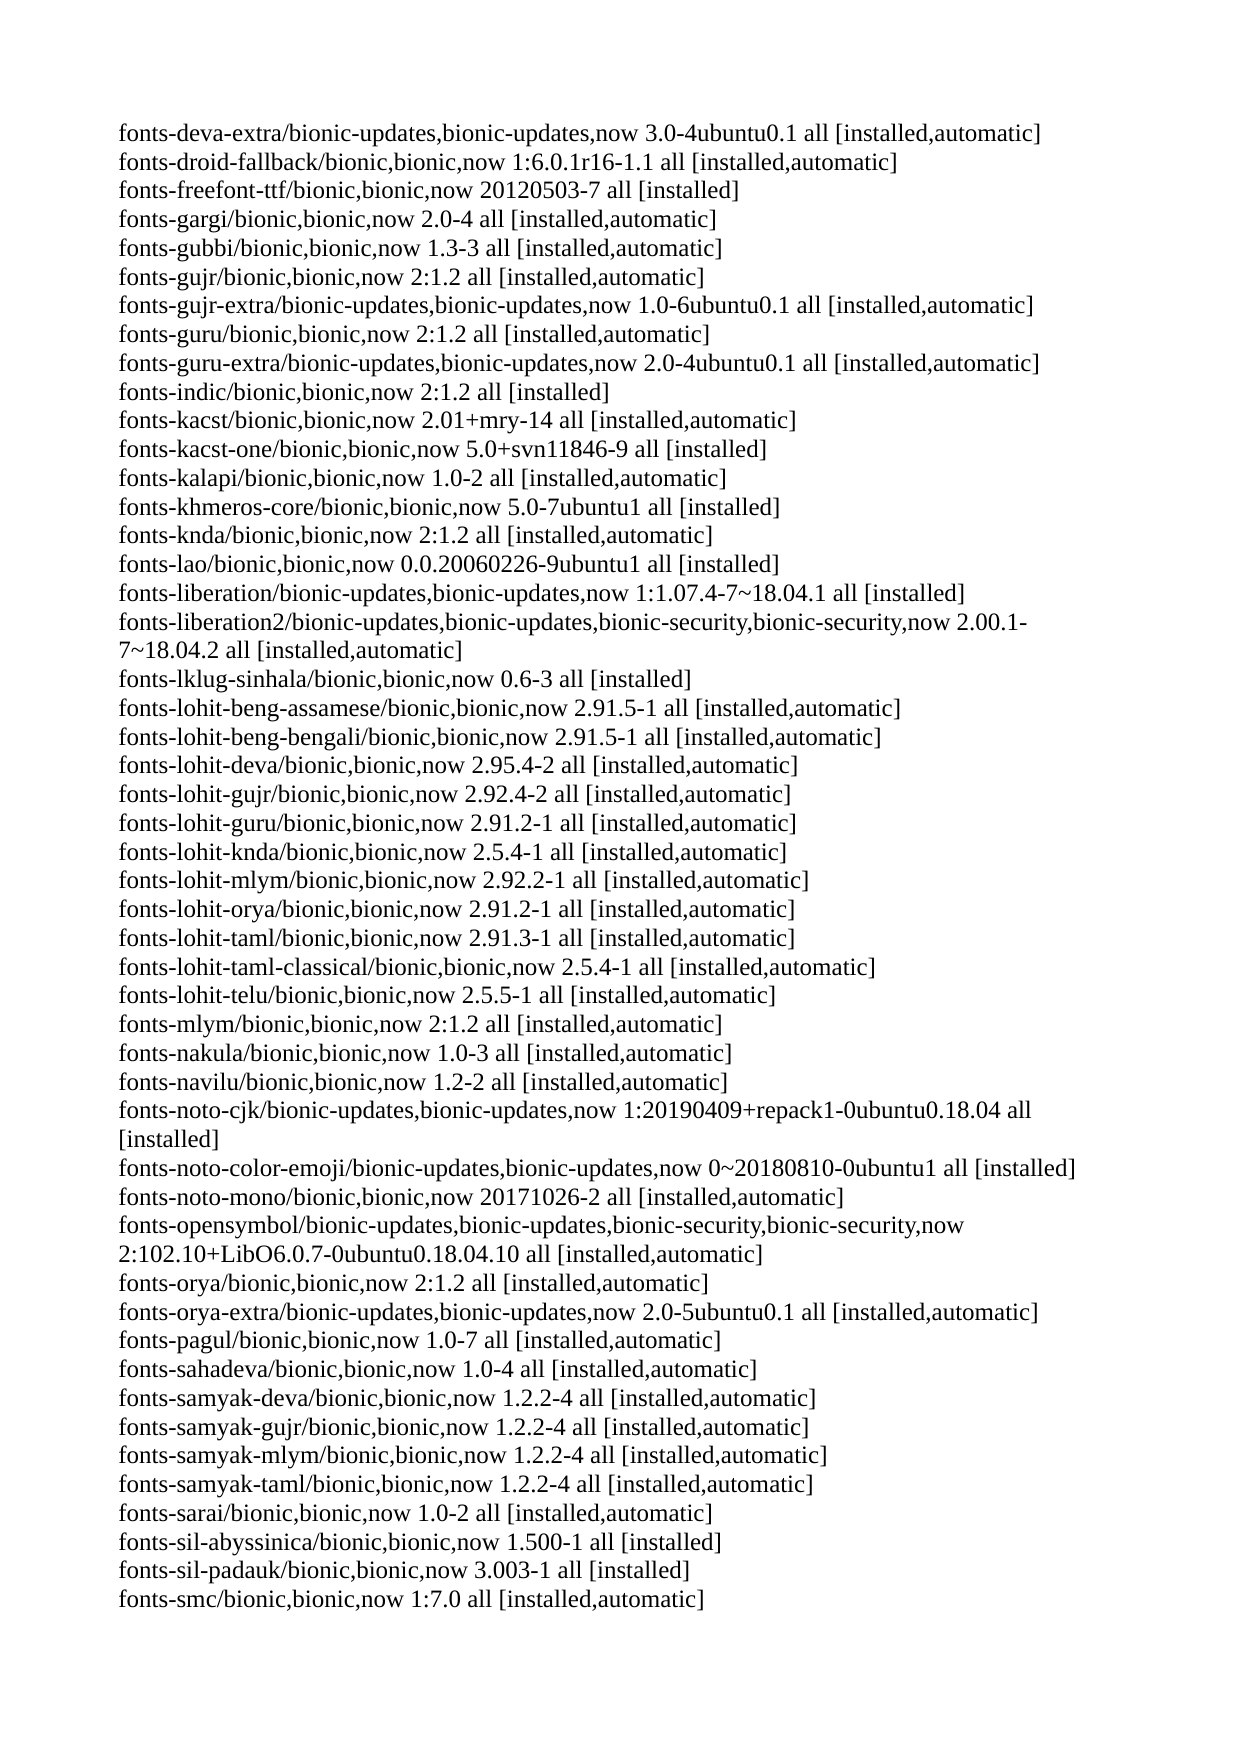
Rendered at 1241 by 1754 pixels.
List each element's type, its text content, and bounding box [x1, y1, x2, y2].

text fonts-mlym/bionic,bionic,now 2:1.2 all [installed,automatic] [118, 1009, 1122, 1038]
text fonts-lohit-beng-bengali/bionic,bionic,now 2.91.5-1 all [installed,automatic] [118, 722, 1122, 751]
text fonts-liberation2/bionic-updates,bionic-updates,bionic-security,bionic-security,now 2.00.1-7~18.04.2 all [installed,automatic] [118, 607, 1122, 664]
text fonts-lohit-deva/bionic,bionic,now 2.95.4-2 all [installed,automatic] [118, 751, 1122, 779]
text fonts-sil-abyssinica/bionic,bionic,now 1.500-1 all [installed] [118, 1527, 1122, 1556]
text fonts-sil-padauk/bionic,bionic,now 3.003-1 all [installed] [118, 1556, 1122, 1584]
text fonts-khmeros-core/bionic,bionic,now 5.0-7ubuntu1 all [installed] [118, 492, 1122, 521]
text fonts-droid-fallback/bionic,bionic,now 1:6.0.1r16-1.1 all [installed,automatic] [118, 147, 1122, 176]
text fonts-lklug-sinhala/bionic,bionic,now 0.6-3 all [installed] [118, 664, 1122, 693]
text fonts-lohit-telu/bionic,bionic,now 2.5.5-1 all [installed,automatic] [118, 981, 1122, 1009]
text fonts-sarai/bionic,bionic,now 1.0-2 all [installed,automatic] [118, 1498, 1122, 1527]
text fonts-gujr/bionic,bionic,now 2:1.2 all [installed,automatic] [118, 262, 1122, 291]
text fonts-noto-color-emoji/bionic-updates,bionic-updates,now 0~20180810-0ubuntu1 all [installed] [118, 1153, 1122, 1182]
text fonts-lohit-knda/bionic,bionic,now 2.5.4-1 all [installed,automatic] [118, 837, 1122, 866]
text fonts-lohit-orya/bionic,bionic,now 2.91.2-1 all [installed,automatic] [118, 894, 1122, 923]
text fonts-guru/bionic,bionic,now 2:1.2 all [installed,automatic] [118, 319, 1122, 348]
text fonts-navilu/bionic,bionic,now 1.2-2 all [installed,automatic] [118, 1067, 1122, 1096]
text fonts-knda/bionic,bionic,now 2:1.2 all [installed,automatic] [118, 521, 1122, 549]
text fonts-samyak-deva/bionic,bionic,now 1.2.2-4 all [installed,automatic] [118, 1383, 1122, 1412]
text fonts-lohit-taml-classical/bionic,bionic,now 2.5.4-1 all [installed,automatic] [118, 952, 1122, 981]
text fonts-lohit-taml/bionic,bionic,now 2.91.3-1 all [installed,automatic] [118, 923, 1122, 952]
text fonts-deva-extra/bionic-updates,bionic-updates,now 3.0-4ubuntu0.1 all [installed,automatic] [118, 118, 1122, 147]
text fonts-orya/bionic,bionic,now 2:1.2 all [installed,automatic] [118, 1268, 1122, 1297]
text fonts-kacst-one/bionic,bionic,now 5.0+svn11846-9 all [installed] [118, 434, 1122, 463]
text fonts-lao/bionic,bionic,now 0.0.20060226-9ubuntu1 all [installed] [118, 549, 1122, 578]
text fonts-lohit-mlym/bionic,bionic,now 2.92.2-1 all [installed,automatic] [118, 866, 1122, 894]
text fonts-samyak-taml/bionic,bionic,now 1.2.2-4 all [installed,automatic] [118, 1469, 1122, 1498]
text fonts-gujr-extra/bionic-updates,bionic-updates,now 1.0-6ubuntu0.1 all [installed,automatic] [118, 291, 1122, 319]
text fonts-samyak-gujr/bionic,bionic,now 1.2.2-4 all [installed,automatic] [118, 1412, 1122, 1441]
text fonts-indic/bionic,bionic,now 2:1.2 all [installed] [118, 377, 1122, 406]
text fonts-noto-mono/bionic,bionic,now 20171026-2 all [installed,automatic] [118, 1182, 1122, 1211]
text fonts-gargi/bionic,bionic,now 2.0-4 all [installed,automatic] [118, 204, 1122, 233]
text fonts-nakula/bionic,bionic,now 1.0-3 all [installed,automatic] [118, 1038, 1122, 1067]
text fonts-liberation/bionic-updates,bionic-updates,now 1:1.07.4-7~18.04.1 all [installed] [118, 578, 1122, 607]
text fonts-kacst/bionic,bionic,now 2.01+mry-14 all [installed,automatic] [118, 406, 1122, 434]
text fonts-orya-extra/bionic-updates,bionic-updates,now 2.0-5ubuntu0.1 all [installed,automatic] [118, 1297, 1122, 1326]
text fonts-guru-extra/bionic-updates,bionic-updates,now 2.0-4ubuntu0.1 all [installed,automatic] [118, 348, 1122, 377]
text fonts-lohit-gujr/bionic,bionic,now 2.92.4-2 all [installed,automatic] [118, 779, 1122, 808]
text fonts-opensymbol/bionic-updates,bionic-updates,bionic-security,bionic-security,now 2:102.10+LibO6.0.7-0ubuntu0.18.04.10 all [installed,automatic] [118, 1211, 1122, 1268]
text fonts-noto-cjk/bionic-updates,bionic-updates,now 1:20190409+repack1-0ubuntu0.18.04 all [installed] [118, 1096, 1122, 1153]
text fonts-freefont-ttf/bionic,bionic,now 20120503-7 all [installed] [118, 176, 1122, 204]
text fonts-smc/bionic,bionic,now 1:7.0 all [installed,automatic] [118, 1584, 1122, 1613]
text fonts-lohit-guru/bionic,bionic,now 2.91.2-1 all [installed,automatic] [118, 808, 1122, 837]
text fonts-lohit-beng-assamese/bionic,bionic,now 2.91.5-1 all [installed,automatic] [118, 693, 1122, 722]
text fonts-pagul/bionic,bionic,now 1.0-7 all [installed,automatic] [118, 1326, 1122, 1354]
text fonts-kalapi/bionic,bionic,now 1.0-2 all [installed,automatic] [118, 463, 1122, 492]
text fonts-samyak-mlym/bionic,bionic,now 1.2.2-4 all [installed,automatic] [118, 1441, 1122, 1469]
text fonts-gubbi/bionic,bionic,now 1.3-3 all [installed,automatic] [118, 233, 1122, 262]
text fonts-sahadeva/bionic,bionic,now 1.0-4 all [installed,automatic] [118, 1354, 1122, 1383]
